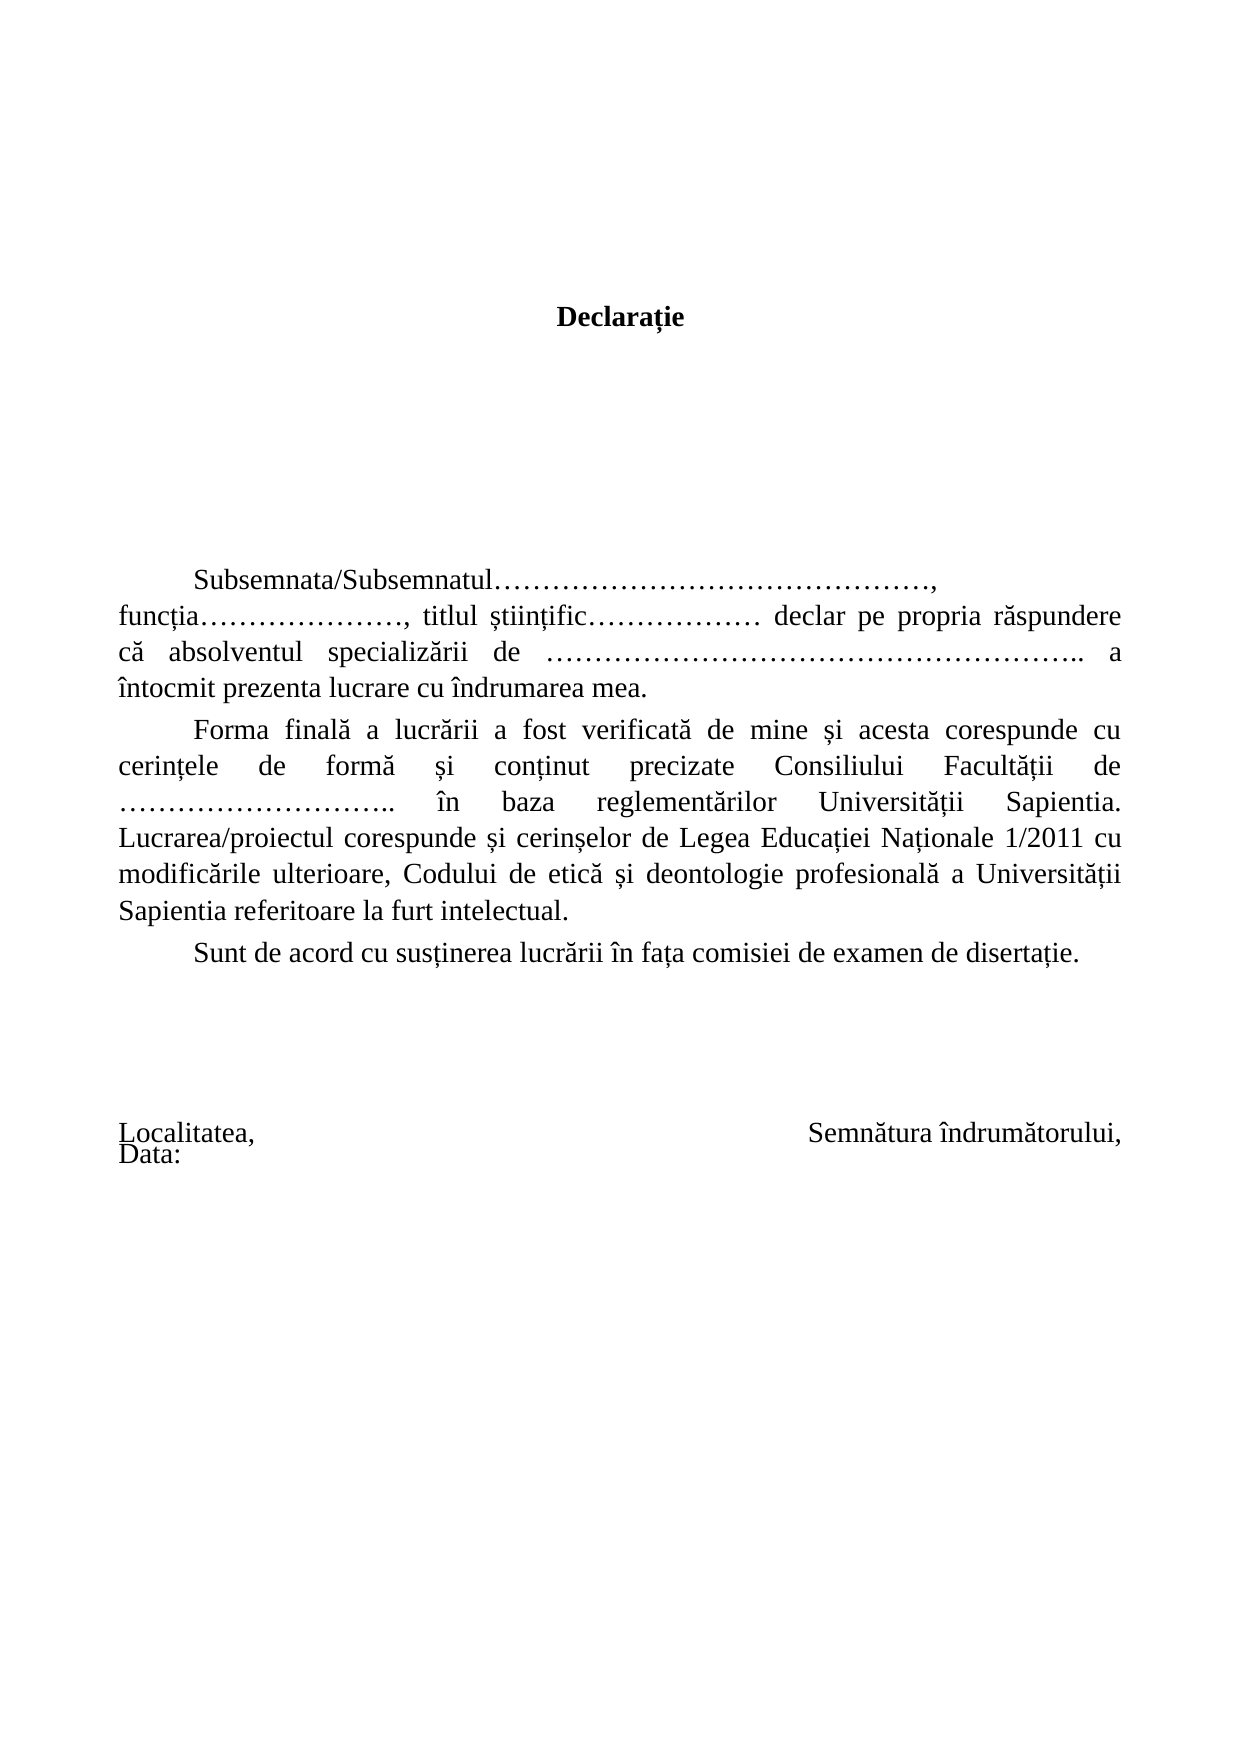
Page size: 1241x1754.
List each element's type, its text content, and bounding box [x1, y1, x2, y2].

text Forma finală a lucrării a fost verificată de mine și acesta corespunde cu cerințele de formă și conținut precizate Consiliului Facultății de ……………………….. în baza reglementărilor Universității Sapientia. Lucrarea/proiectul corespunde și cerinșelor de Legea Educației Naționale 1/2011 cu modificările ulterioare, Codului de etică și deontologie profesională a Universității Sapientia referitoare la furt intelectual. [118, 711, 1122, 927]
text Localitatea, Semnătura îndrumătorului, Data: [118, 1126, 1122, 1168]
text Subsemnata/Subsemnatul………………………………………, funcția…………………, titlul științific……………… declar pe propria răspundere că absolventul specializării de ……………………………………………….. a întocmit prezenta lucrare cu îndrumarea mea. [118, 561, 1122, 705]
text Sunt de acord cu susținerea lucrării în fața comisiei de examen de disertație. [118, 933, 1122, 969]
text Declarație [118, 299, 1122, 333]
